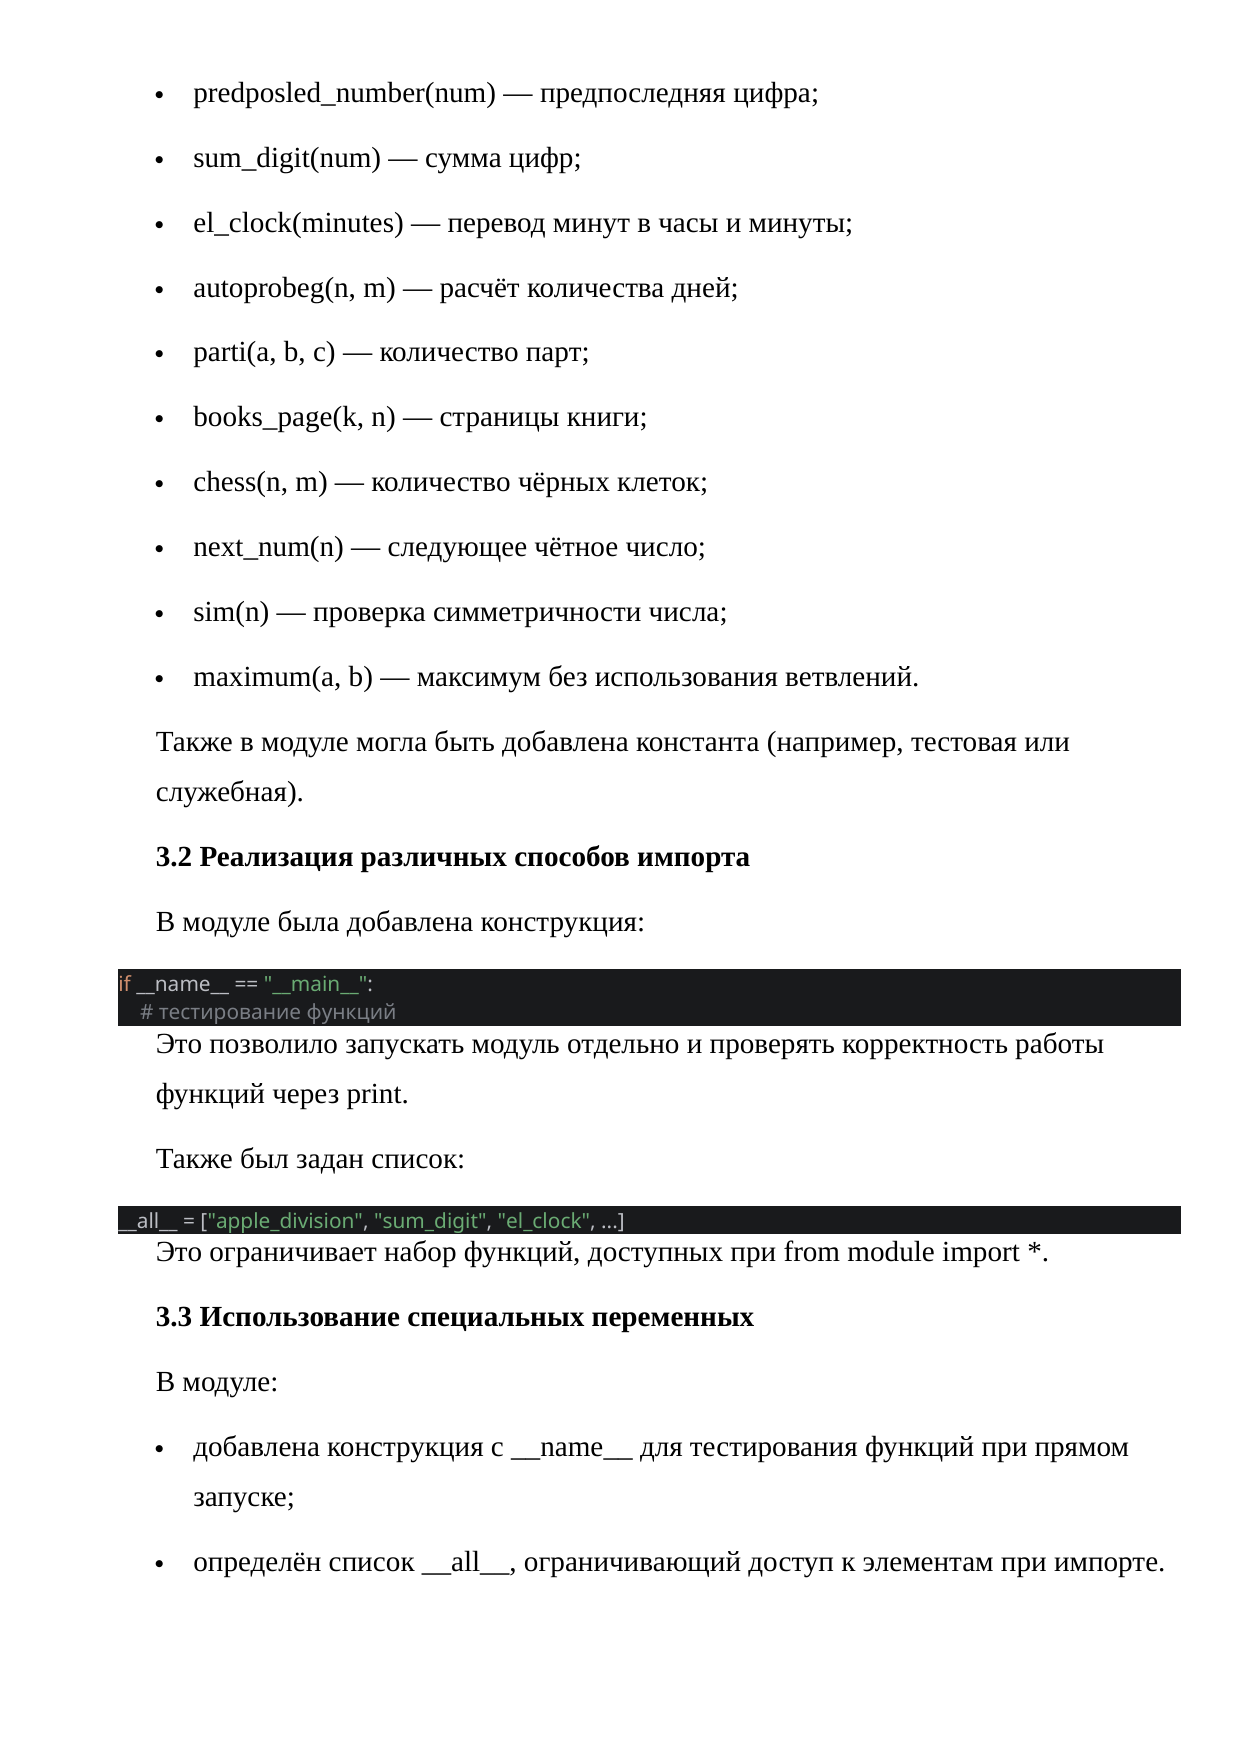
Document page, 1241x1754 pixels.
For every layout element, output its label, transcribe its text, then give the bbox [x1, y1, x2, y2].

list next_num(n) — следующее чётное число; [156, 529, 1181, 563]
list chess(n, m) — количество чёрных клеток; [156, 464, 1181, 498]
list maximum(a, b) — максимум без использования ветвлений. [156, 659, 1181, 693]
list добавлена конструкция с __name__ для тестирования функций при прямом запуске; [156, 1429, 1181, 1513]
list sum_digit(num) — сумма цифр; [156, 140, 1181, 173]
list определён список __all__, ограничивающий доступ к элементам при импорте. [156, 1544, 1181, 1578]
text Также был задан список: [156, 1141, 1181, 1174]
text Это позволило запускать модуль отдельно и проверять корректность работы функций через print. [156, 1026, 1181, 1110]
text В модуле: [156, 1364, 1181, 1398]
text Это ограничивает набор функций, доступных при from module import *. [156, 1234, 1181, 1268]
list predposled_number(num) — предпоследняя цифра; [156, 75, 1181, 108]
text 3.3 Использование специальных переменных [156, 1299, 1181, 1333]
text В модуле была добавлена конструкция: [156, 904, 1181, 938]
list books_page(k, n) — страницы книги; [156, 399, 1181, 433]
list sim(n) — проверка симметричности числа; [156, 594, 1181, 628]
list parti(a, b, c) — количество парт; [156, 334, 1181, 368]
list el_clock(minutes) — перевод минут в часы и минуты; [156, 205, 1181, 238]
text if __name__ == "__main__": # тестирование функций [118, 969, 1181, 1026]
list autoprobeg(n, m) — расчёт количества дней; [156, 270, 1181, 303]
text __all__ = ["apple_division", "sum_digit", "el_clock", ...] [118, 1206, 1181, 1234]
text Также в модуле могла быть добавлена константа (например, тестовая или служебная). [156, 724, 1181, 808]
text 3.2 Реализация различных способов импорта [156, 839, 1181, 873]
